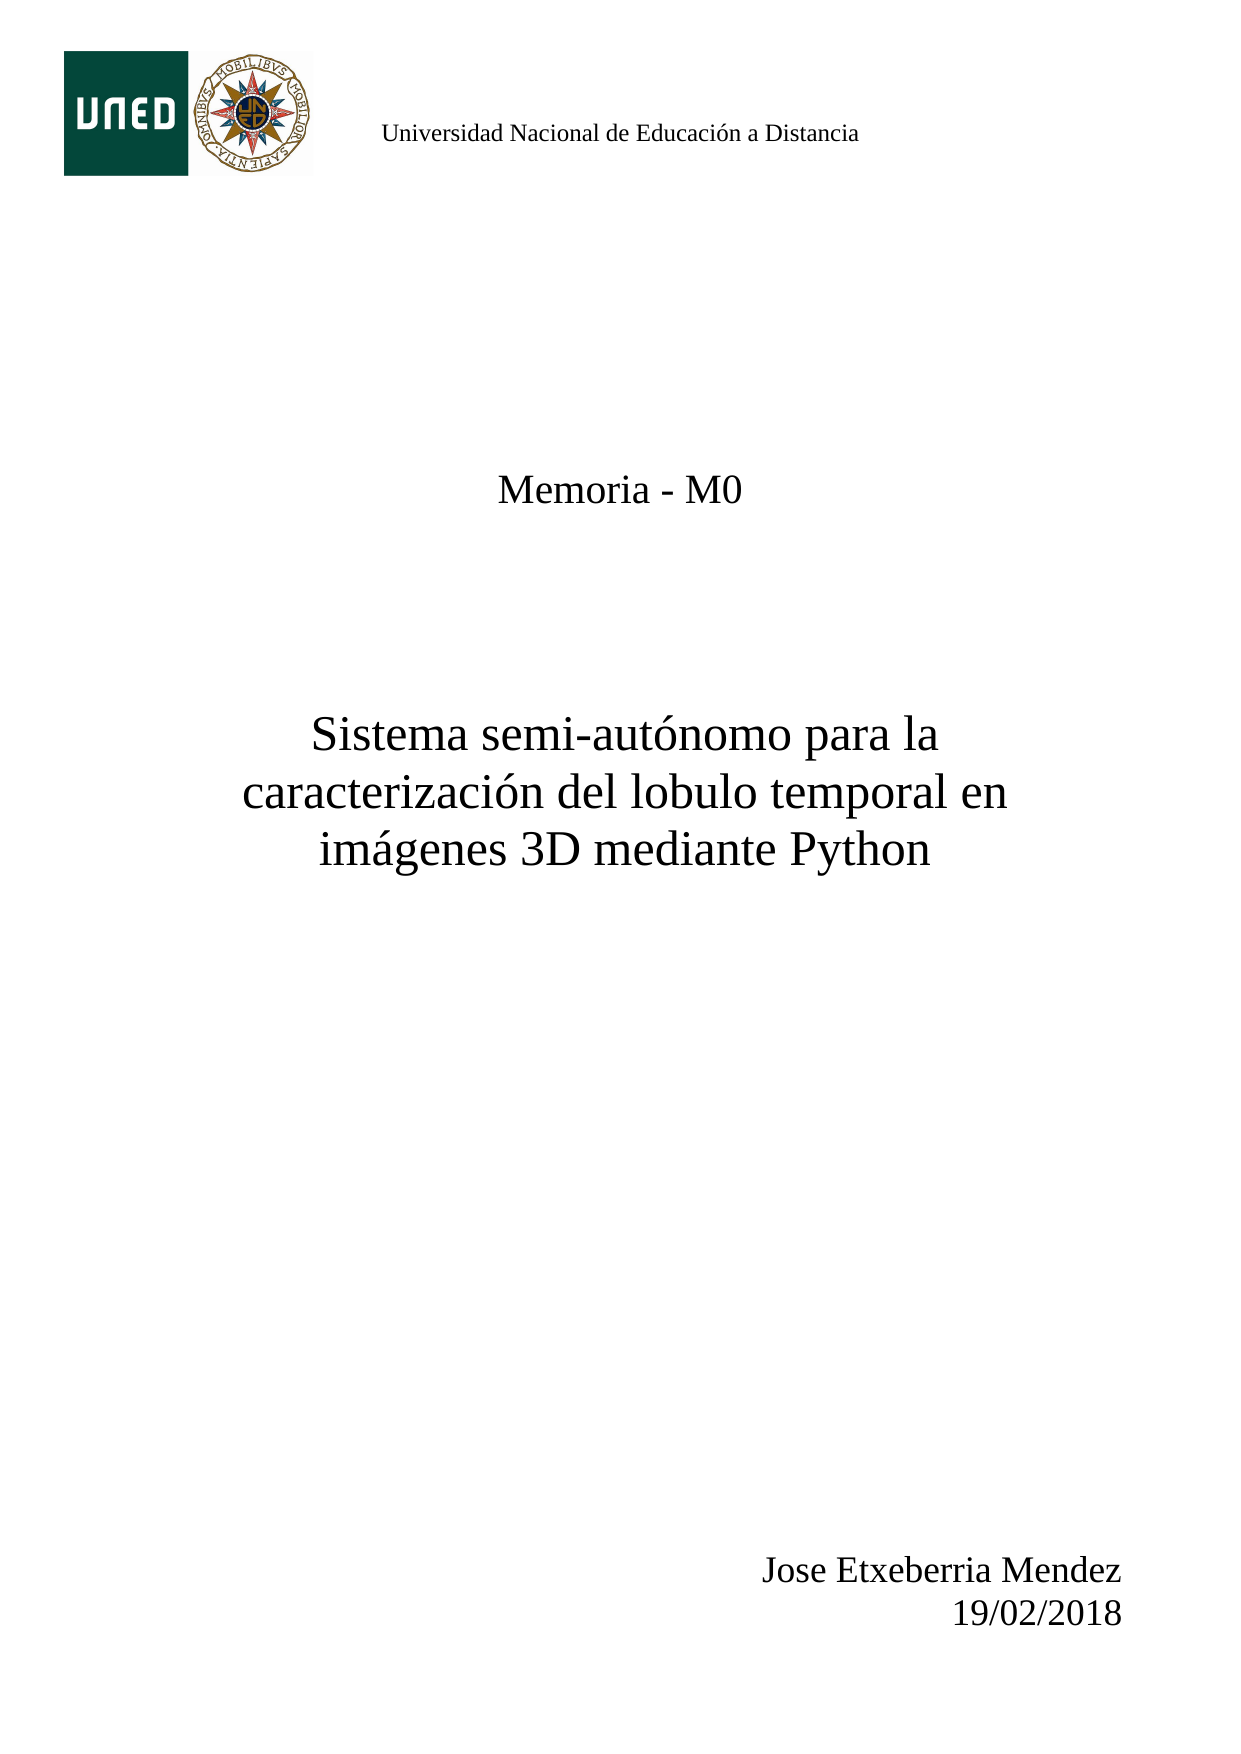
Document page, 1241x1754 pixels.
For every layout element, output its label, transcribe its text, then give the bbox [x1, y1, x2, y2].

text Sistema semi-autónomo para la caracterización del lobulo temporal en imágenes 3D mediante Python [193, 704, 1057, 876]
picture [63, 51, 314, 176]
text Memoria - M0 [118, 464, 1122, 512]
text 19/02/2018 [118, 1590, 1122, 1633]
text Jose Etxeberria Mendez [118, 1547, 1122, 1590]
